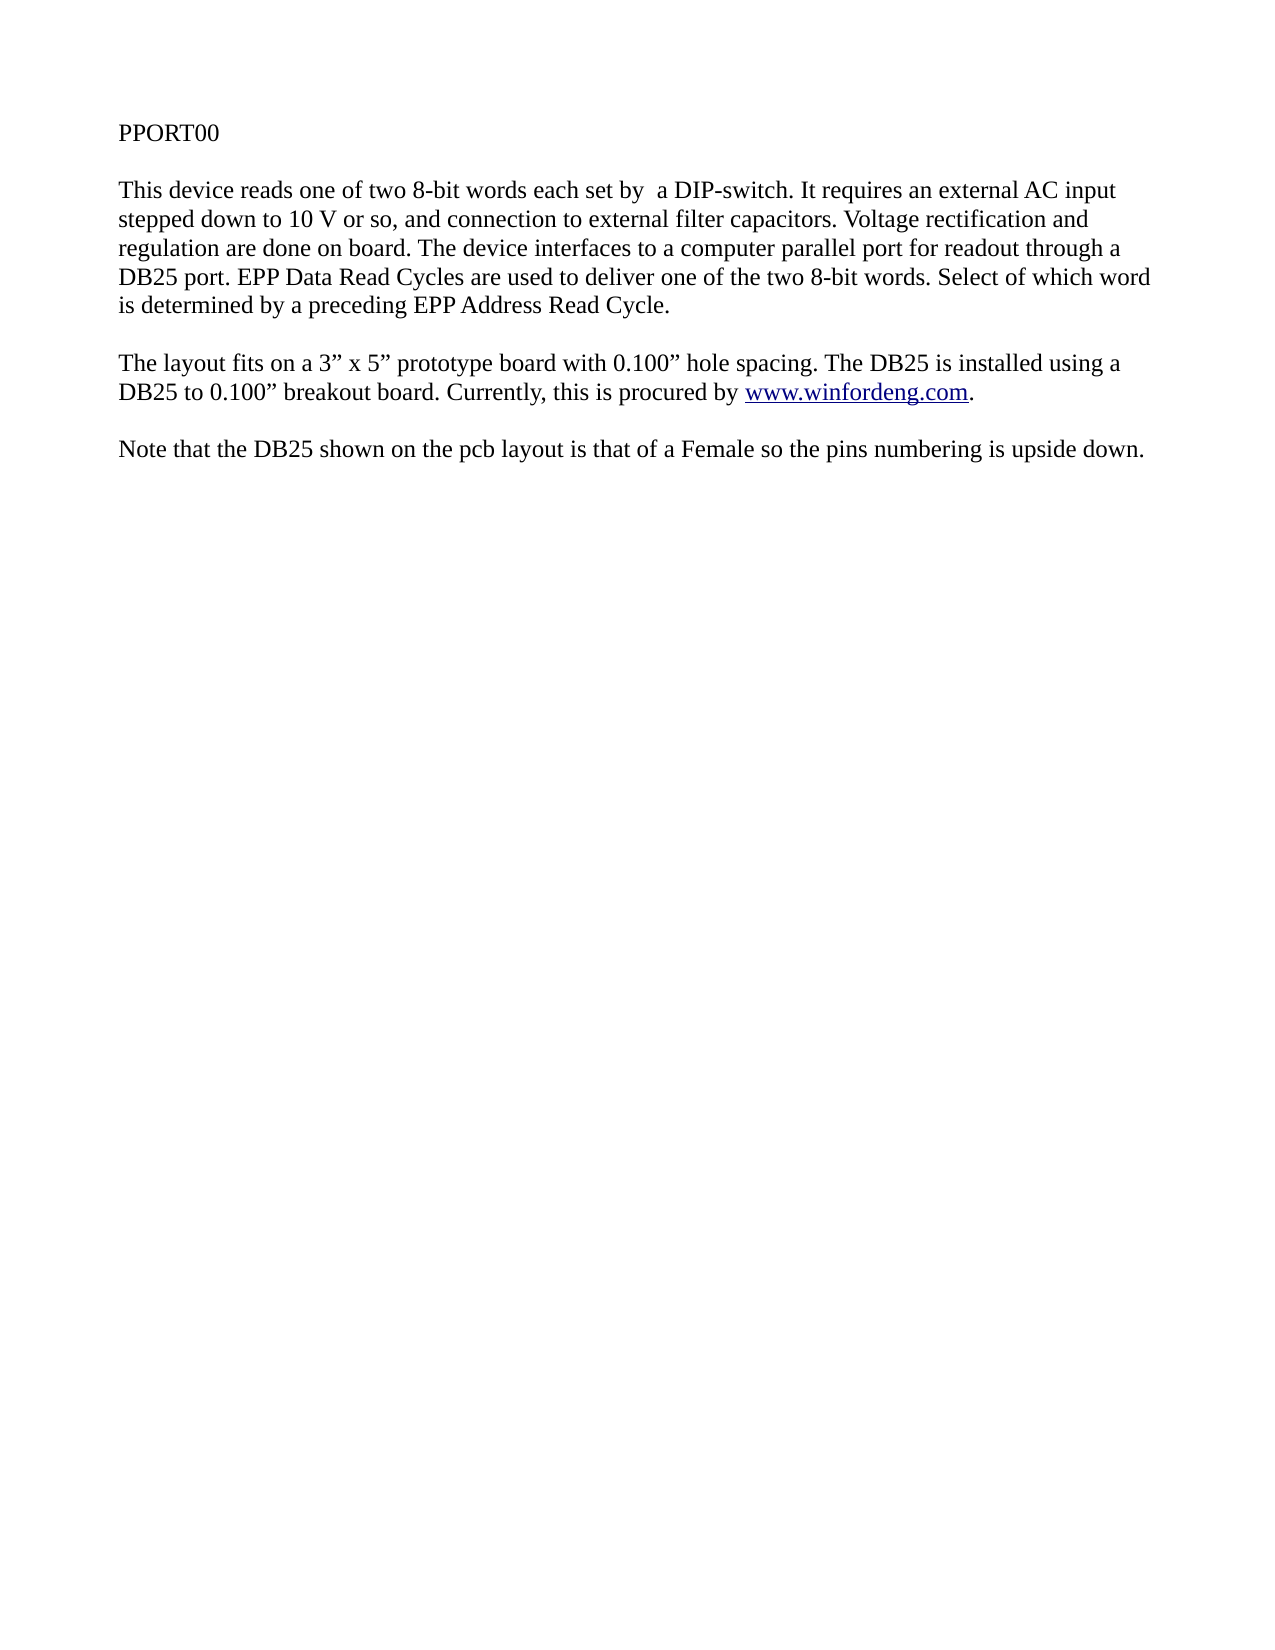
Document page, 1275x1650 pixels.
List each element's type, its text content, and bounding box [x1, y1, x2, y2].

text is determined by a preceding EPP Address Read Cycle. [118, 291, 1157, 319]
text PPORT00 [118, 118, 1157, 147]
text Note that the DB25 shown on the pcb layout is that of a Female so the pins numbering is upside down. [118, 434, 1157, 463]
text The layout fits on a 3” x 5” prototype board with 0.100” hole spacing. The DB25 is installed using a DB25 to 0.100” breakout board. Currently, this is procured by www.winfordeng.com. [118, 348, 1157, 406]
text This device reads one of two 8-bit words each set by a DIP-switch. It requires an external AC input stepped down to 10 V or so, and connection to external filter capacitors. Voltage rectification and regulation are done on board. The device interfaces to a computer parallel port for readout through a DB25 port. EPP Data Read Cycles are used to deliver one of the two 8-bit words. Select of which word [118, 176, 1157, 291]
